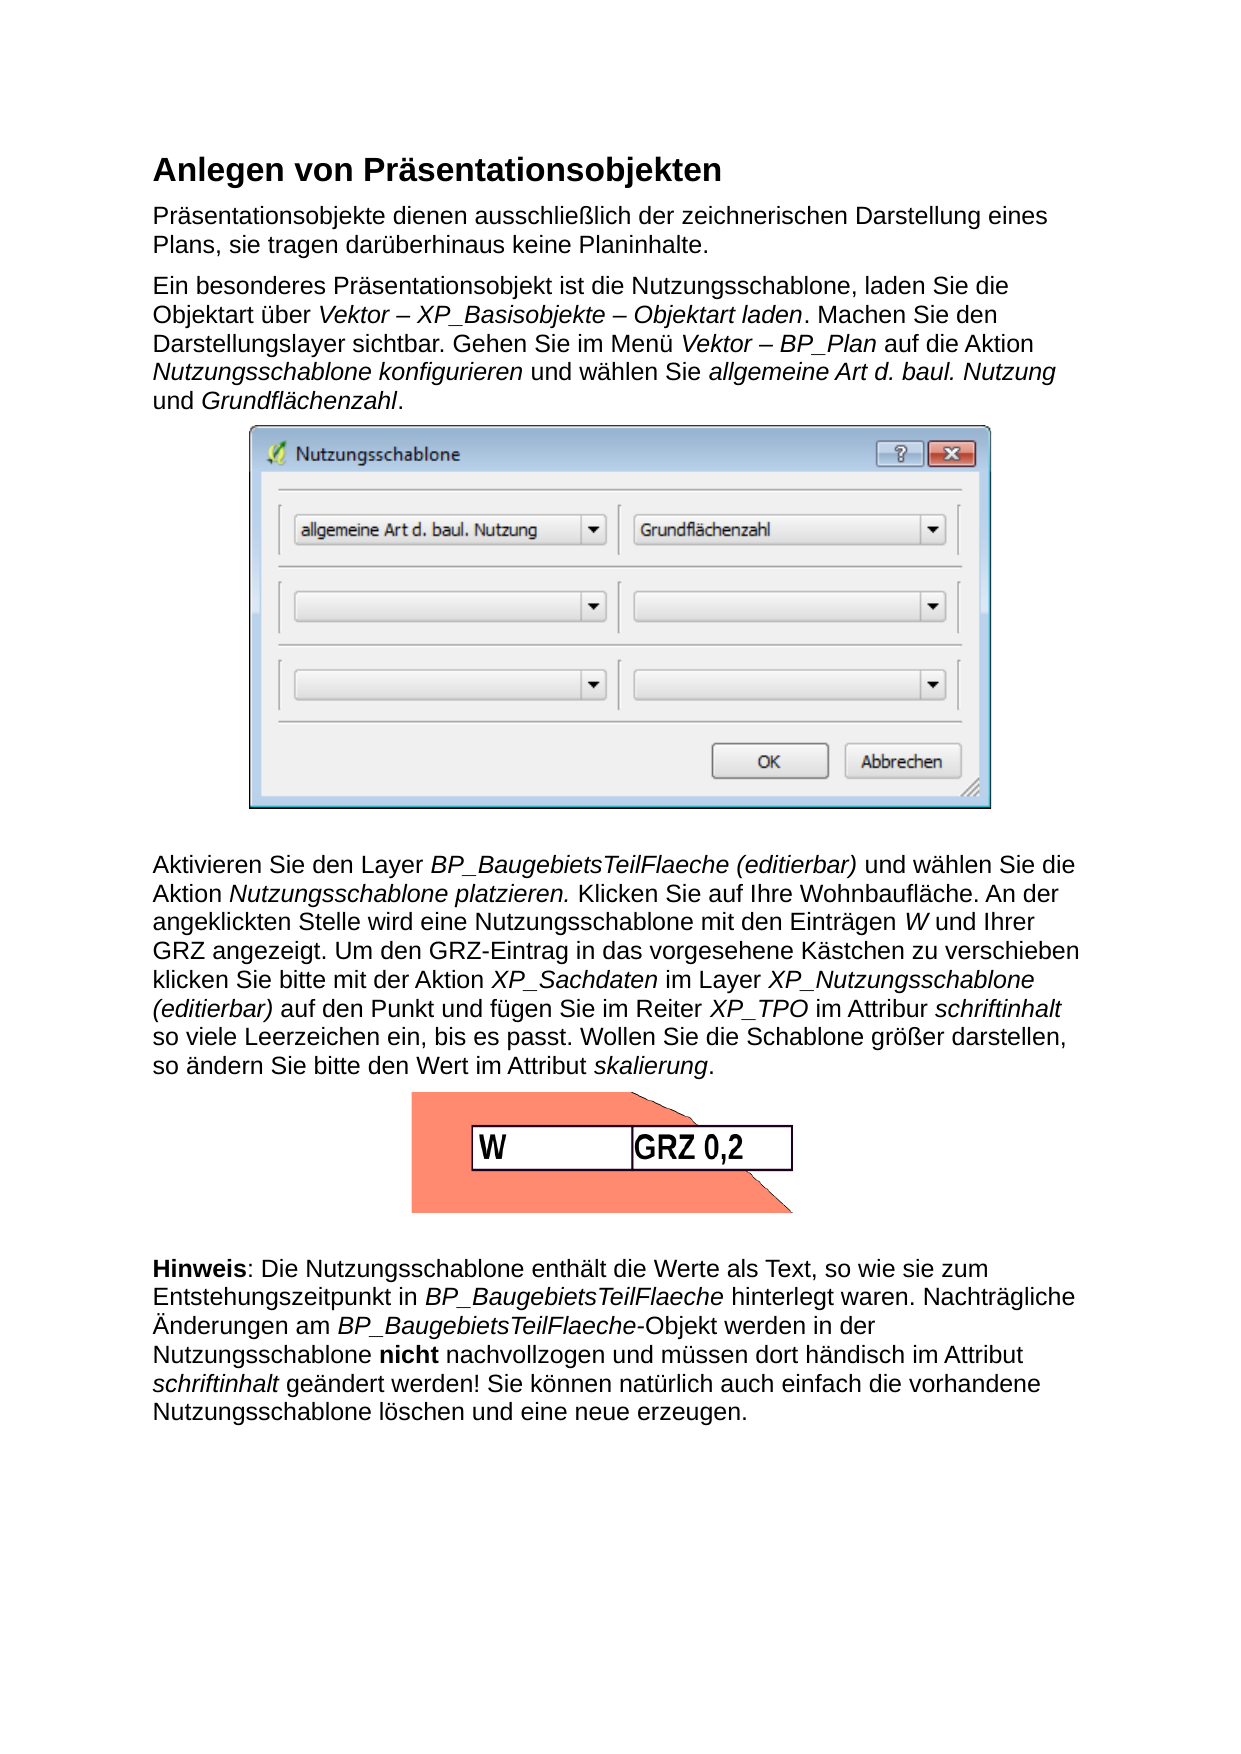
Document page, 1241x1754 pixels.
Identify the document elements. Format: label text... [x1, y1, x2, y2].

picture [249, 425, 992, 809]
text Präsentationsobjekte dienen ausschließlich der zeichnerischen Darstellung eines Plans, sie tragen darüberhinaus keine Planinhalte. [152, 201, 1088, 259]
text Hinweis: Die Nutzungsschablone enthält die Werte als Text, so wie sie zum Entstehungszeitpunkt in BP_BaugebietsTeilFlaeche hinterlegt waren. Nachträgliche Änderungen am BP_BaugebietsTeilFlaeche-Objekt werden in der Nutzungsschablone nicht nachvollzogen und müssen dort händisch im Attribut schriftinhalt geändert werden! Sie können natürlich auch einfach die vorhandene Nutzungsschablone löschen und eine neue erzeugen. [152, 1254, 1088, 1426]
picture [411, 1092, 829, 1213]
text Ein besonderes Präsentationsobjekt ist die Nutzungsschablone, laden Sie die Objektart über Vektor – XP_Basisobjekte – Objektart laden. Machen Sie den Darstellungslayer sichtbar. Gehen Sie im Menü Vektor – BP_Plan auf die Aktion Nutzungsschablone konfigurieren und wählen Sie allgemeine Art d. baul. Nutzung und Grundflächenzahl. [152, 271, 1088, 415]
text Aktivieren Sie den Layer BP_BaugebietsTeilFlaeche (editierbar) und wählen Sie die Aktion Nutzungsschablone platzieren. Klicken Sie auf Ihre Wohnbaufläche. An der angeklickten Stelle wird eine Nutzungsschablone mit den Einträgen W und Ihrer GRZ angezeigt. Um den GRZ-Eintrag in das vorgesehene Kästchen zu verschieben klicken Sie bitte mit der Aktion XP_Sachdaten im Layer XP_Nutzungsschablone (editierbar) auf den Punkt und fügen Sie im Reiter XP_TPO im Attribur schriftinhalt so viele Leerzeichen ein, bis es passt. Wollen Sie die Schablone größer darstellen, so ändern Sie bitte den Wert im Attribut skalierung. [152, 850, 1088, 1080]
subtitle Anlegen von Präsentationsobjekten [152, 150, 1088, 189]
